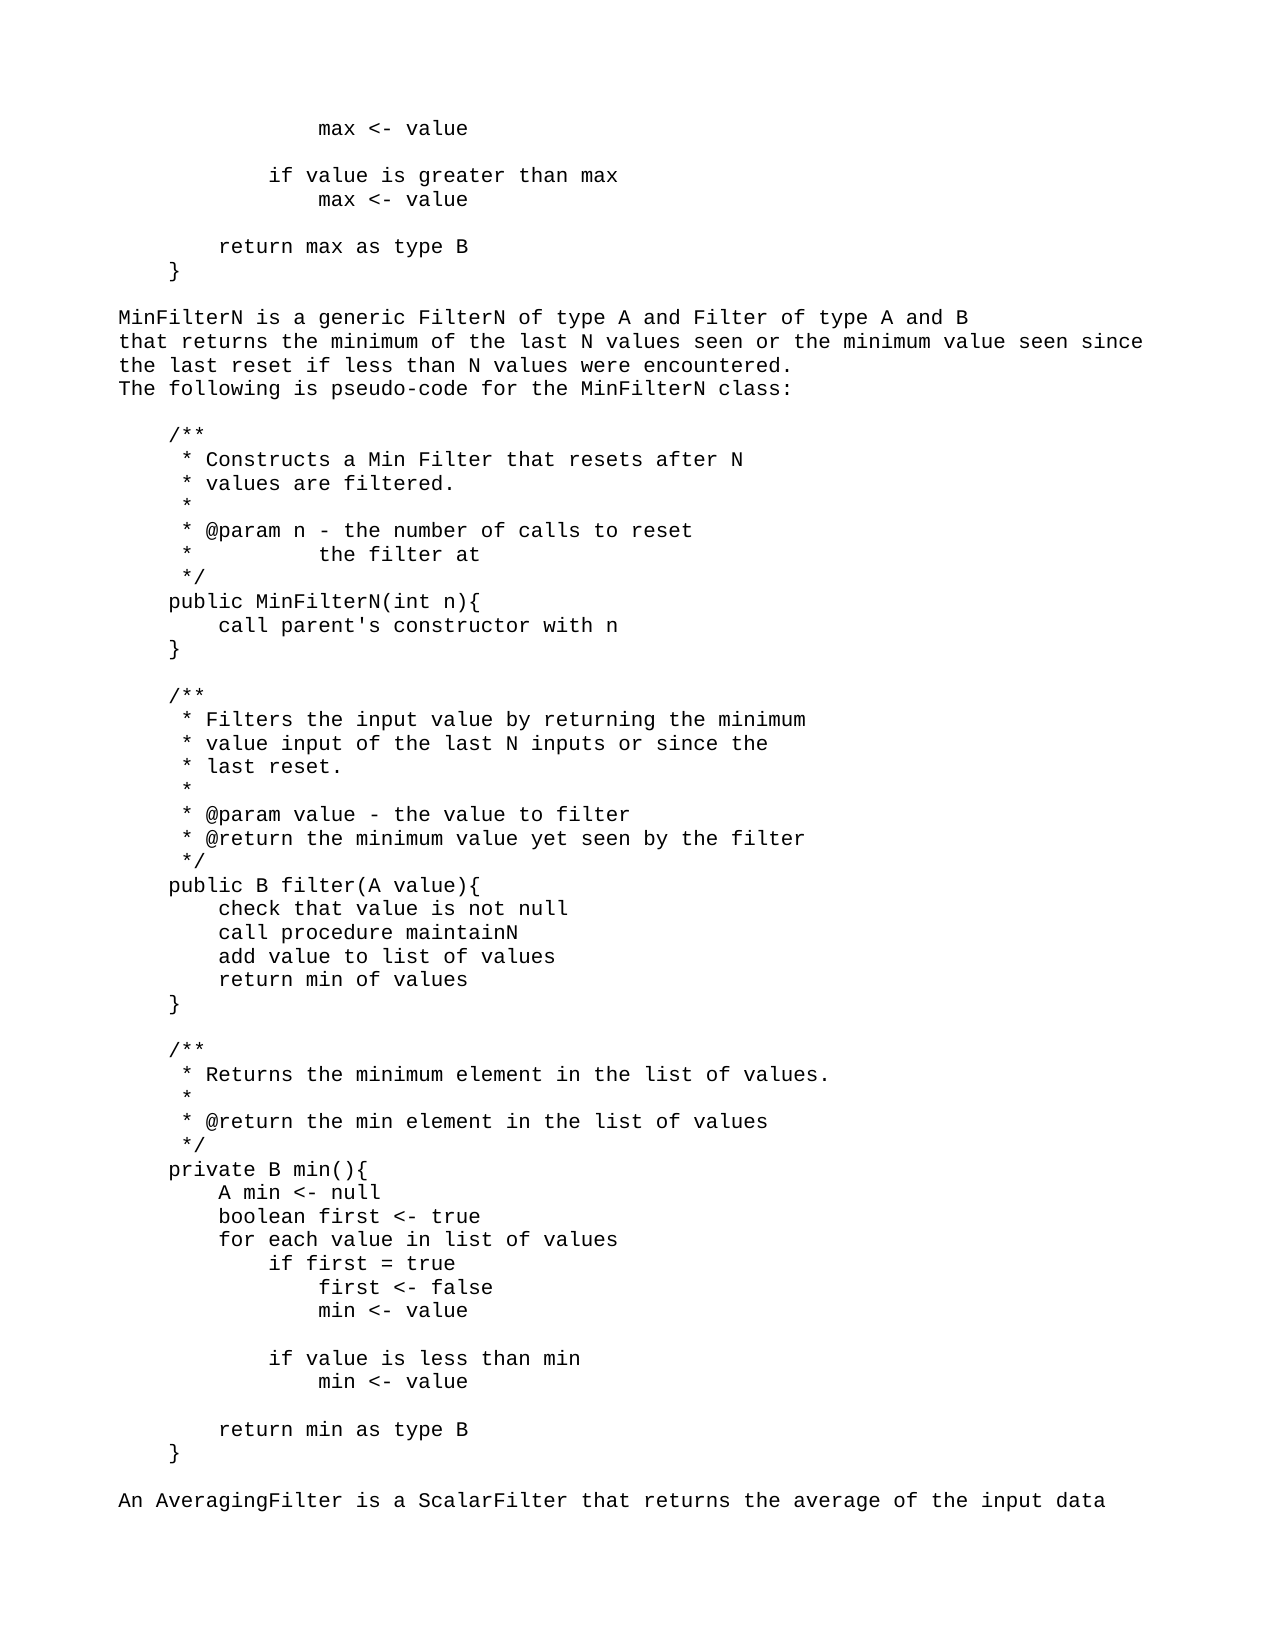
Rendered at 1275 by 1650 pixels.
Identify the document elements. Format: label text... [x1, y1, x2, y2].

text } [118, 1442, 1157, 1466]
text if first = true [118, 1253, 1157, 1277]
text min <- value [118, 1371, 1157, 1395]
text /** [118, 426, 1157, 449]
text * [118, 1088, 1157, 1111]
text public MinFilterN(int n){ [118, 591, 1157, 615]
text return min of values [118, 969, 1157, 993]
text * [118, 780, 1157, 804]
text * [118, 496, 1157, 520]
text check that value is not null [118, 898, 1157, 922]
text * Filters the input value by returning the minimum [118, 709, 1157, 733]
text */ [118, 567, 1157, 591]
text * value input of the last N inputs or since the [118, 733, 1157, 757]
text An AveragingFilter is a ScalarFilter that returns the average of the input data [118, 1489, 1157, 1513]
text * @param n - the number of calls to reset [118, 520, 1157, 544]
text public B filter(A value){ [118, 875, 1157, 898]
text * @return the min element in the list of values [118, 1111, 1157, 1135]
text } [118, 993, 1157, 1017]
text if value is less than min [118, 1348, 1157, 1371]
text min <- value [118, 1300, 1157, 1324]
text private B min(){ [118, 1158, 1157, 1182]
text max <- value [118, 118, 1157, 142]
text call procedure maintainN [118, 922, 1157, 946]
text /** [118, 1040, 1157, 1064]
text The following is pseudo-code for the MinFilterN class: [118, 378, 1157, 402]
text return min as type B [118, 1419, 1157, 1442]
text } [118, 638, 1157, 662]
text * last reset. [118, 757, 1157, 780]
text * Constructs a Min Filter that resets after N [118, 449, 1157, 473]
text MinFilterN is a generic FilterN of type A and Filter of type A and B [118, 307, 1157, 331]
text call parent's constructor with n [118, 615, 1157, 638]
text add value to list of values [118, 946, 1157, 969]
text /** [118, 686, 1157, 709]
text boolean first <- true [118, 1206, 1157, 1229]
text first <- false [118, 1277, 1157, 1300]
text * the filter at [118, 544, 1157, 567]
text return max as type B [118, 236, 1157, 260]
text */ [118, 1135, 1157, 1158]
text * @return the minimum value yet seen by the filter [118, 827, 1157, 851]
text max <- value [118, 189, 1157, 213]
text for each value in list of values [118, 1229, 1157, 1253]
text A min <- null [118, 1182, 1157, 1206]
text if value is greater than max [118, 165, 1157, 189]
text */ [118, 851, 1157, 875]
text that returns the minimum of the last N values seen or the minimum value seen since the last reset if less than N values were encountered. [118, 331, 1157, 378]
text * @param value - the value to filter [118, 804, 1157, 827]
text } [118, 260, 1157, 284]
text * Returns the minimum element in the list of values. [118, 1064, 1157, 1088]
text * values are filtered. [118, 473, 1157, 496]
